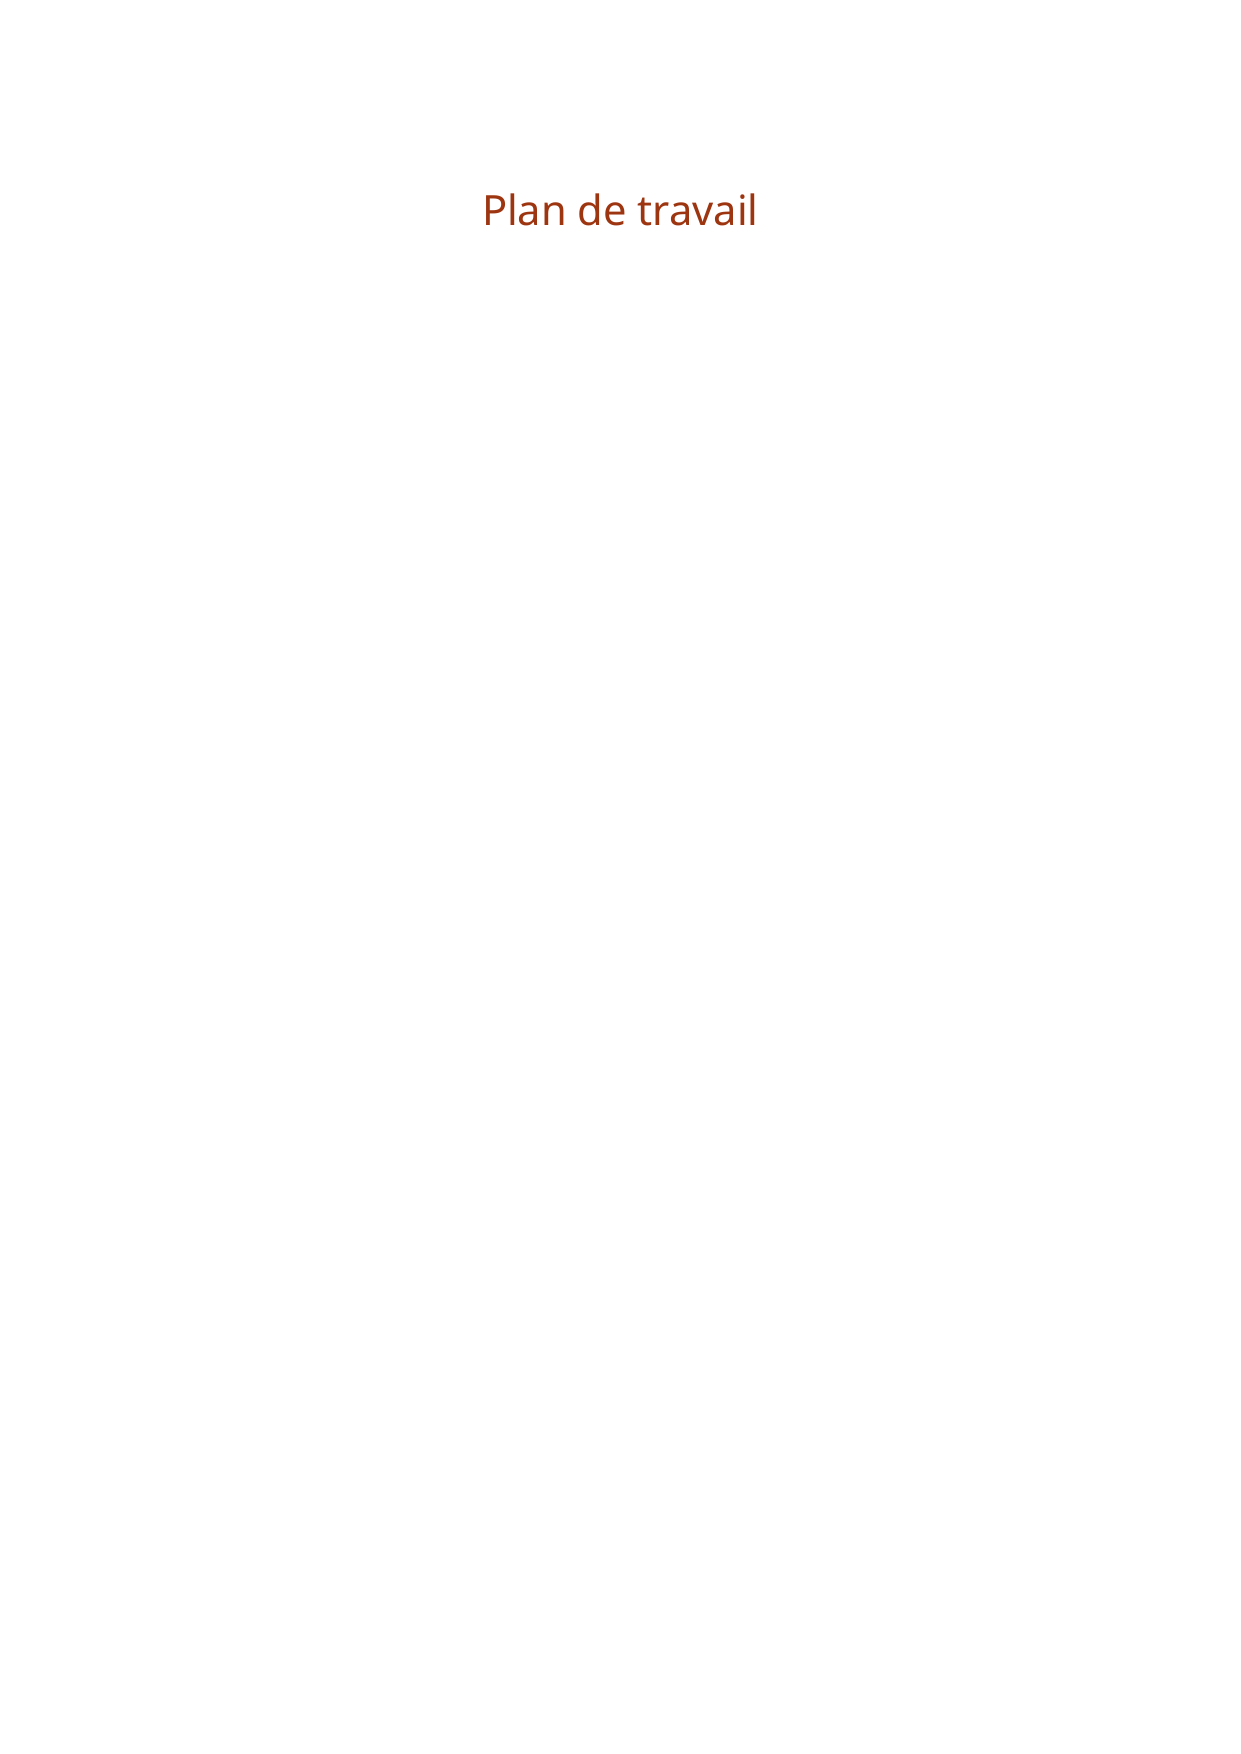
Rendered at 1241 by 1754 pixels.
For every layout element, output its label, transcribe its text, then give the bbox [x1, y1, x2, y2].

subtitle Plan de travail [148, 181, 1093, 238]
